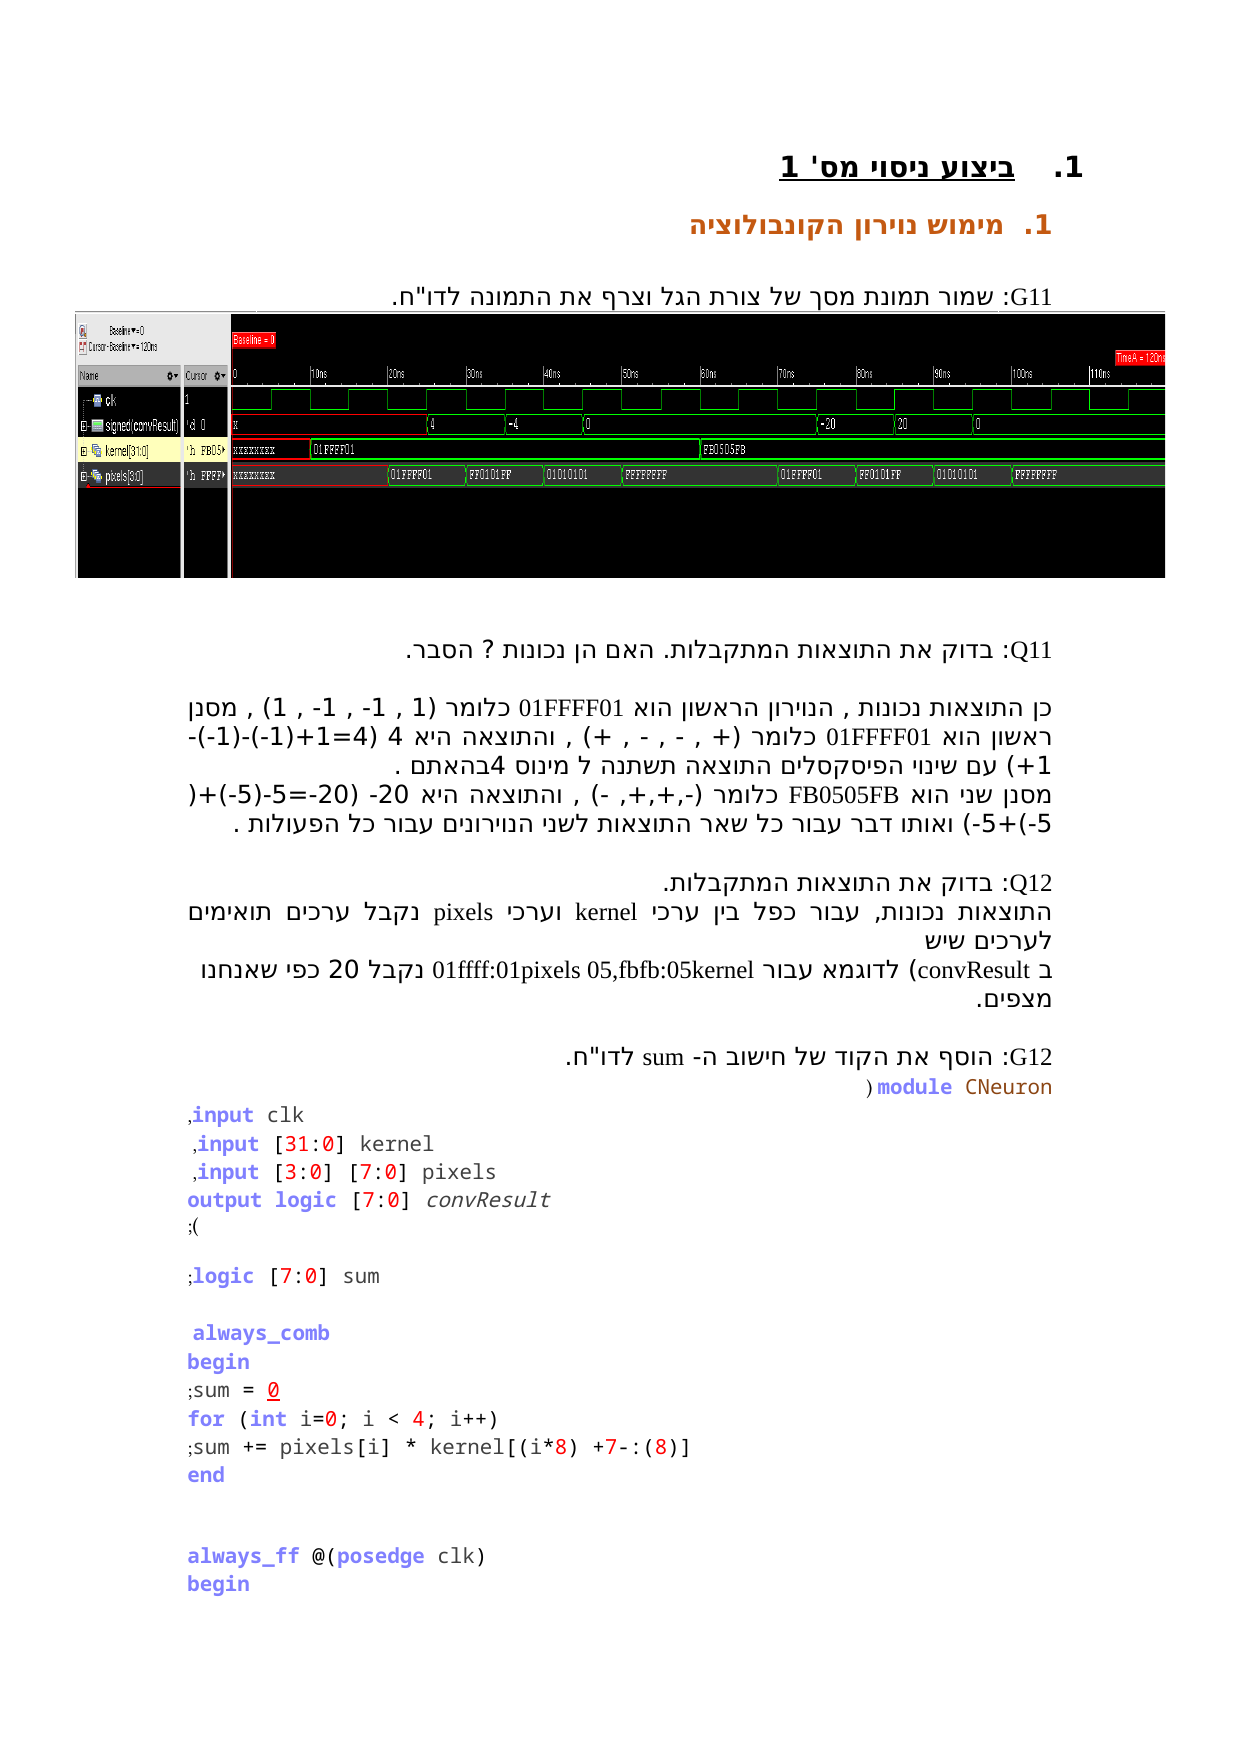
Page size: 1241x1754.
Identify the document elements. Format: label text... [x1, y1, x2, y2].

text ב convResult) לדוגמא עבור 01ffff:01pixels 05,fbfb:05kernel נקבל 20 כפי שאנחנו [187, 955, 1053, 984]
text Q11: בדוק את התוצאות המתקבלות. האם הן נכונות ? הסבר. [187, 635, 1053, 664]
text התוצאות נכונות, עבור כפל בין ערכי kernel וערכי pixels נקבל ערכים תואימים לערכים שיש [187, 897, 1053, 955]
text for (int i=0; i < 4; i++) [187, 1404, 1053, 1432]
text begin [187, 1347, 1053, 1375]
text Q12: בדוק את התוצאות המתקבלות. [187, 868, 1053, 897]
text G12: הוסף את הקוד של חישוב ה- sum לדו"ח. [187, 1042, 1053, 1072]
text input [31:0] kernel, [187, 1129, 1053, 1157]
text sum = 0; [187, 1375, 1053, 1404]
text input clk, [187, 1100, 1053, 1129]
text מצפים. [187, 984, 1053, 1014]
text end [187, 1461, 1053, 1489]
text ); [187, 1214, 1053, 1238]
text מסנן שני הוא FB0505FB כלומר (-,+,+, -) , והתוצאה היא 20- (20-=5-(5-)+(5-)+5-) ואותו דבר עבור כל שאר התוצאות לשני הנוירונים עבור כל הפעולות . [187, 780, 1053, 839]
text כן התוצאות נכונות , הנוירון הראשון הוא 01FFFF01 כלומר (1 , 1- , 1- , 1) , מסנן ראשון הוא 01FFFF01 כלומר (+ , - , - , +) , והתוצאה היא 4 (4=1+(1-)-(1-)-1+) עם שינוי הפיסקסלים התוצאה תשתנה ל מינוס 4בהאתם . [187, 693, 1053, 780]
picture [75, 311, 1166, 578]
text always_comb [187, 1318, 1053, 1347]
text output logic [7:0] convResult [187, 1186, 1053, 1214]
subtitle 1. מימוש נוירון הקונבולוציה [187, 209, 1053, 241]
text input [3:0] [7:0] pixels, [187, 1157, 1053, 1186]
subtitle ביצוע ניסוי מס' 1 [187, 150, 1053, 184]
text module CNeuron ( [187, 1072, 1053, 1100]
text logic [7:0] sum; [187, 1261, 1053, 1290]
text always_ff @(posedge clk) [187, 1541, 1053, 1569]
text sum += pixels[i] * kernel[(i*8) +7-:(8)]; [187, 1432, 1053, 1461]
text G11: שמור תמונת מסך של צורת הגל וצרף את התמונה לדו"ח. [187, 282, 1053, 311]
text begin [187, 1569, 1053, 1598]
